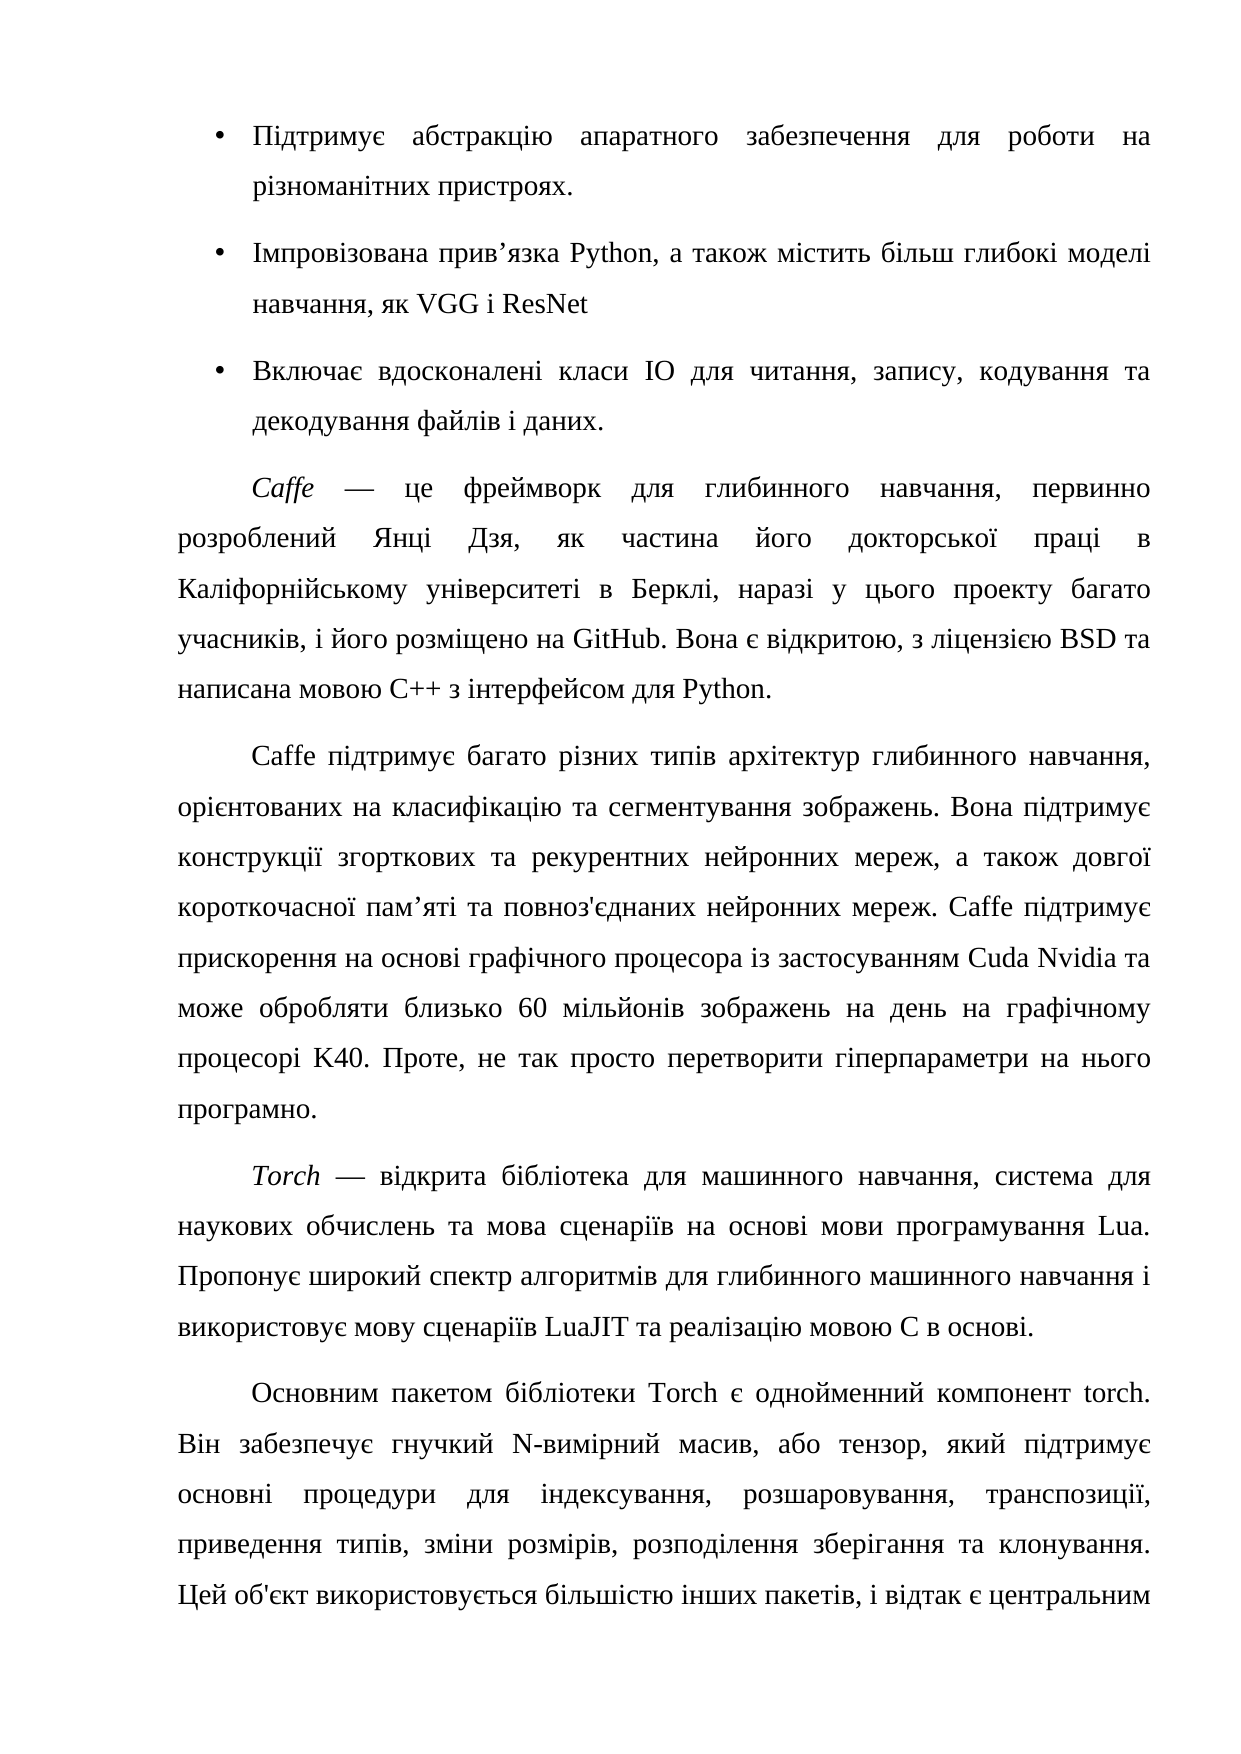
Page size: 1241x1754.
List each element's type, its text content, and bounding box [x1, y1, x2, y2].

list Імпровізована прив’язка Python, а також містить більш глибокі моделі навчання, як VGG і ResNet [215, 236, 1152, 319]
list Підтримує абстракцію апаратного забезпечення для роботи на різноманітних пристроях. [215, 118, 1152, 202]
text Caffe — це фреймворк для глибинного навчання, первинно розроблений Янці Дзя, як частина його докторської праці в Каліфорнійському університеті в Берклі, наразі у цього проекту багато учасників, і його розміщено на GitHub. Вона є відкритою, з ліцензією BSD та написана мовою C++ з інтерфейсом для Python. [177, 470, 1152, 705]
text Torch — відкрита бібліотека для машинного навчання, система для наукових обчислень та мова сценаріїв на основі мови програмування Lua. Пропонує широкий спектр алгоритмів для глибинного машинного навчання і використовує мову сценаріїв LuaJIT та реалізацію мовою C в основі. [177, 1158, 1152, 1342]
list Включає вдосконалені класи IO для читання, запису, кодування та декодування файлів і даних. [215, 353, 1152, 437]
text Основним пакетом бібліотеки Torch є однойменний компонент torch. Він забезпечує гнучкий N-вимірний масив, або тензор, який підтримує основні процедури для індексування, розшаровування, транспозиції, приведення типів, зміни розмірів, розподілення зберігання та клонування. Цей об'єкт використовується більшістю інших пакетів, і відтак є центральним [177, 1376, 1152, 1610]
text Caffe підтримує багато різних типів архітектур глибинного навчання, орієнтованих на класифікацію та сегментування зображень. Вона підтримує конструкції згорткових та рекурентних нейронних мереж, а також довгої короткочасної пам’яті та повноз'єднаних нейронних мереж. Caffe підтримує прискорення на основі графічного процесора із застосуванням Cudа Nvidia та може обробляти близько 60 мільйонів зображень на день на графічному процесорі K40. Проте, не так просто перетворити гіперпараметри на нього програмно. [177, 738, 1152, 1124]
